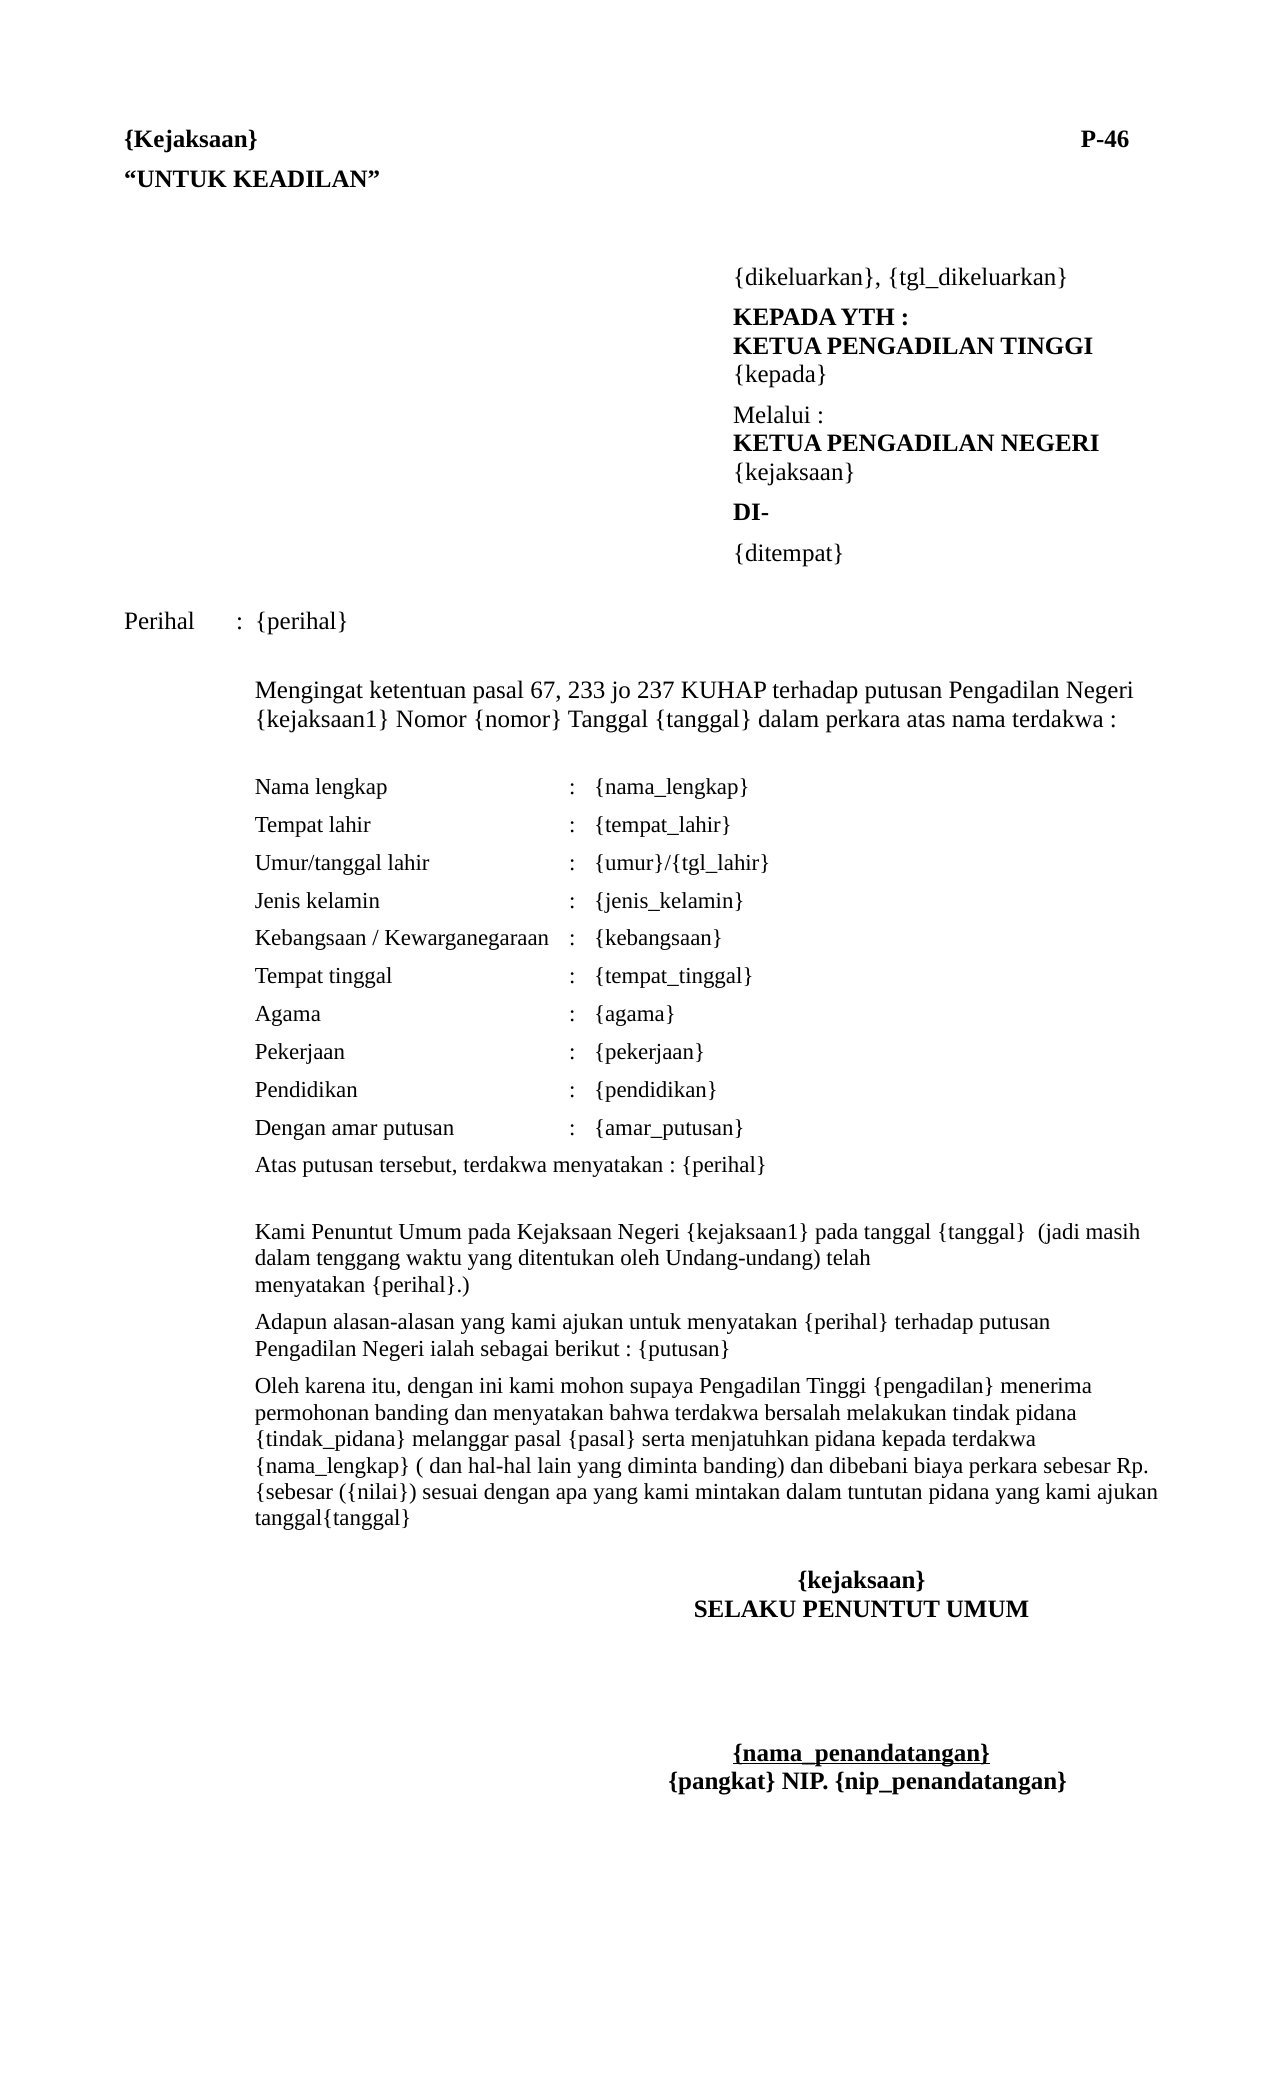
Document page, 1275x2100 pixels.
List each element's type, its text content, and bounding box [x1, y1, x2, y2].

table_header {nama_lengkap} [588, 768, 1156, 805]
table_header Oleh karena itu, dengan ini kami mohon supaya Pengadilan Tinggi {pengadilan} menerima permohonan banding dan menyatakan bahwa terdakwa bersalah melakukan tindak pidana {tindak_pidana} melanggar pasal {pasal} serta menjatuhkan pidana kepada terdakwa {nama_lengkap} ( dan hal-hal lain yang diminta banding) dan dibebani biaya perkara sebesar Rp.{sebesar ({nilai}) sesuai dengan apa yang kami mintakan dalam tuntutan pidana yang kami ajukan tanggal{tanggal} [249, 1367, 1167, 1536]
table_cell Tempat lahir [249, 805, 563, 843]
table_header Adapun alasan-alasan yang kami ajukan untuk menyatakan {perihal} terhadap putusan Pengadilan Negeri ialah sebagai berikut : {putusan} [249, 1303, 1156, 1367]
table_header {dikeluarkan}, {tgl_dikeluarkan} [727, 256, 1155, 296]
table_header Perihal [118, 601, 230, 641]
table_header {Kejaksaan} [118, 118, 1075, 158]
table_header Atas putusan tersebut, terdakwa menyatakan : {perihal} [249, 1146, 1156, 1183]
table_header “UNTUK KEADILAN” [118, 158, 1157, 198]
table_cell {ditempat} [727, 532, 1155, 572]
table_cell {tempat_tinggal} [588, 957, 1156, 994]
table_cell : [563, 957, 588, 994]
table_cell : [563, 1032, 588, 1070]
table_header [118, 1565, 239, 1795]
table_cell {umur}/{tgl_lahir} [588, 843, 1156, 881]
table_cell KEPADA YTH : KETUA PENGADILAN TINGGI {kepada} [727, 296, 1155, 394]
table_cell : [563, 994, 588, 1032]
table_cell : [563, 805, 588, 843]
table_header {kejaksaan} SELAKU PENUNTUT UMUM {nama_penandatangan} {pangkat} NIP. {nip_penandatangan} [565, 1565, 1157, 1795]
table_cell DI- [727, 492, 1155, 532]
table_cell : [563, 1108, 588, 1146]
table_cell Jenis kelamin [249, 881, 563, 919]
table_cell {kebangsaan} [588, 919, 1156, 957]
table_cell Umur/tanggal lahir [249, 843, 563, 881]
table_header Mengingat ketentuan pasal 67, 233 jo 237 KUHAP terhadap putusan Pengadilan Negeri {kejaksaan1} Nomor {nomor} Tanggal {tanggal} dalam perkara atas nama terdakwa : [249, 670, 1155, 739]
table_header [239, 1565, 565, 1795]
table_cell : [563, 919, 588, 957]
table_header : [563, 768, 588, 805]
table_cell Melalui : KETUA PENGADILAN NEGERI {kejaksaan} [727, 394, 1155, 492]
table_cell {tempat_lahir} [588, 805, 1156, 843]
table_header : [230, 601, 249, 641]
table_header {perihal} [249, 601, 1156, 641]
table_cell : [563, 1070, 588, 1108]
table_cell {agama} [588, 994, 1156, 1032]
table_cell Agama [249, 994, 563, 1032]
table_cell : [563, 843, 588, 881]
table_cell Dengan amar putusan [249, 1108, 563, 1146]
table_cell Tempat tinggal [249, 957, 563, 994]
table_cell {pekerjaan} [588, 1032, 1156, 1070]
table_cell : [563, 881, 588, 919]
table_cell Pendidikan [249, 1070, 563, 1108]
table_cell {amar_putusan} [588, 1108, 1156, 1146]
table_header Nama lengkap [249, 768, 563, 805]
table_header Kami Penuntut Umum pada Kejaksaan Negeri {kejaksaan1} pada tanggal {tanggal} (jadi masih dalam tenggang waktu yang ditentukan oleh Undang-undang) telah menyatakan {perihal}.) [249, 1212, 1156, 1303]
table_cell {jenis_kelamin} [588, 881, 1156, 919]
table_header P-46 [1075, 118, 1156, 158]
table_cell Kebangsaan / Kewarganegaraan [249, 919, 563, 957]
table_cell {pendidikan} [588, 1070, 1156, 1108]
table_cell Pekerjaan [249, 1032, 563, 1070]
